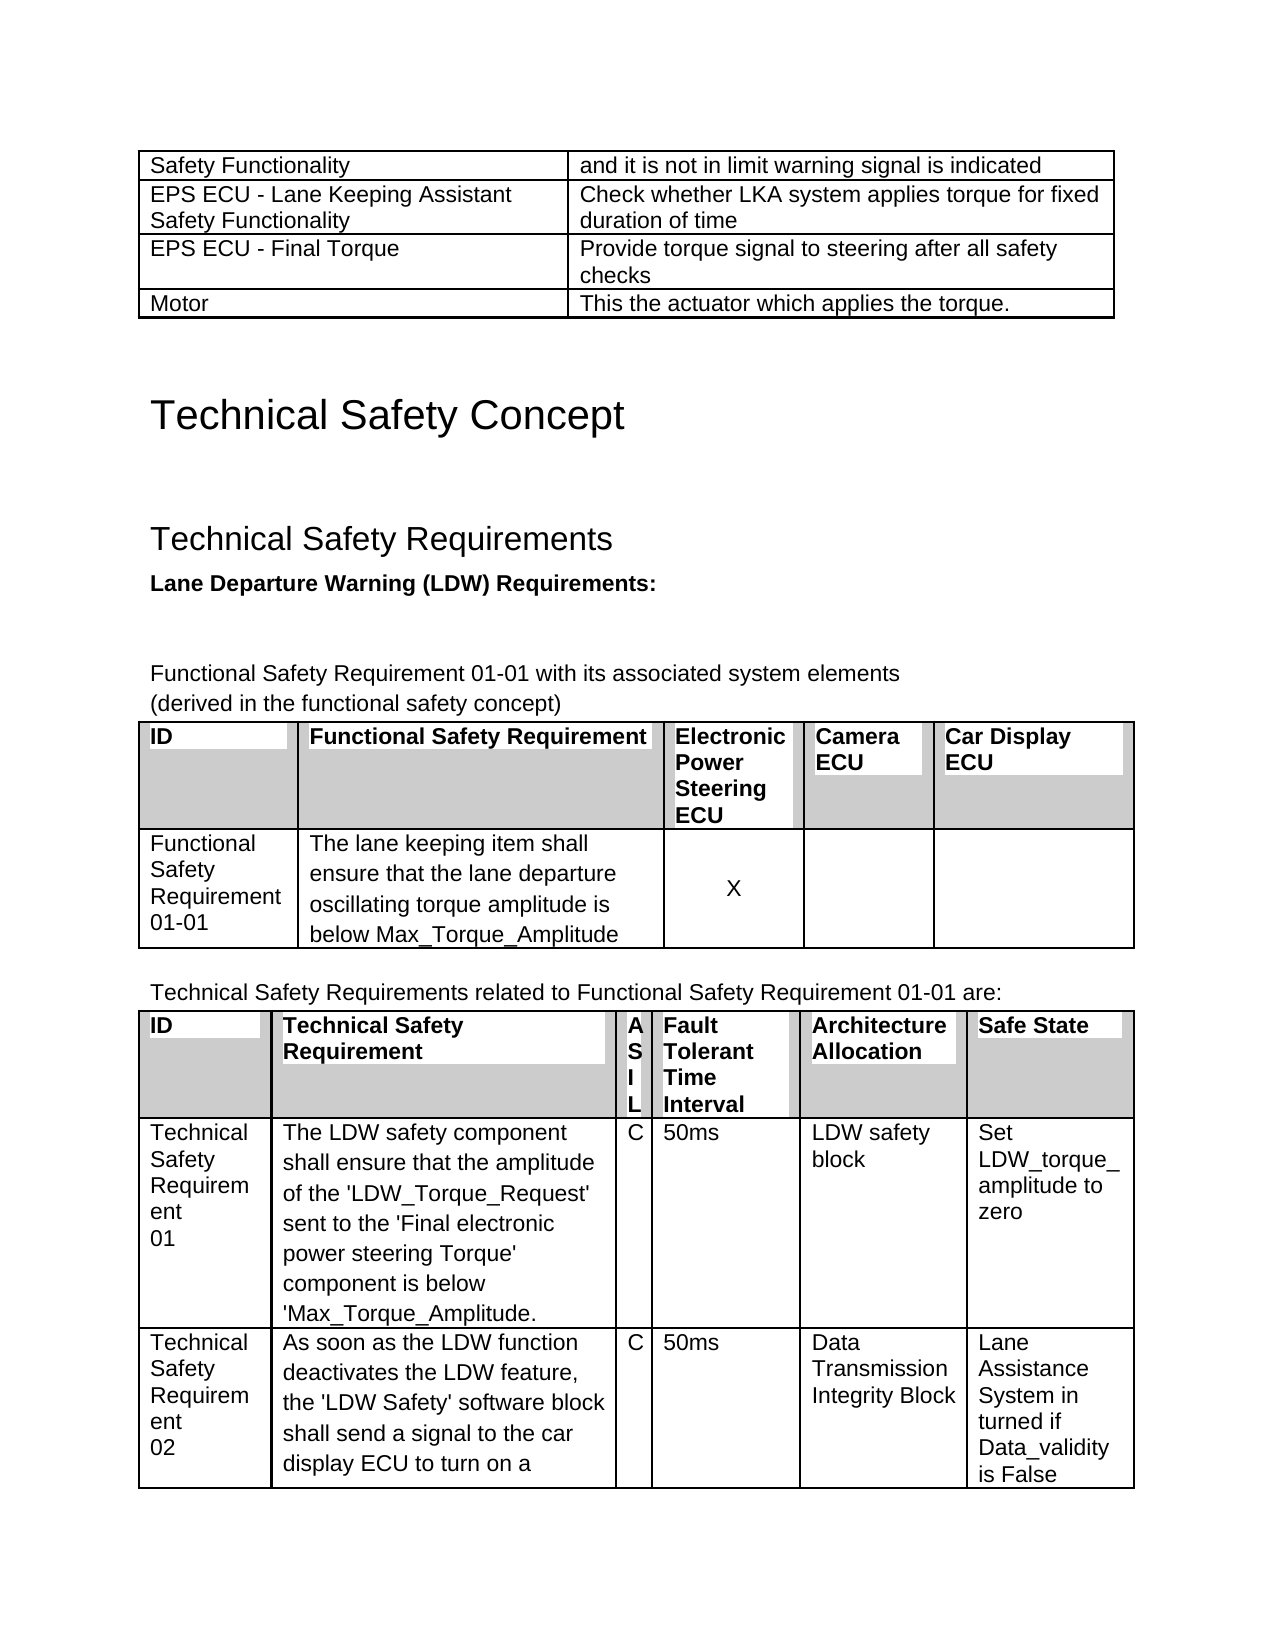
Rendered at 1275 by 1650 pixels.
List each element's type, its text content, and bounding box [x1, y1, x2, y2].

table_header ASIL [617, 1012, 627, 1117]
table_header ID [140, 723, 297, 828]
text Lane Departure Warning (LDW) Requirements: [150, 569, 1125, 596]
table_header ASIL [641, 1012, 651, 1117]
subtitle Technical Safety Requirements [150, 518, 1125, 557]
text Functional Safety Requirement 01-01 with its associated system elements [150, 660, 1125, 686]
table_cell [935, 830, 1133, 947]
table_cell Motor [140, 290, 150, 316]
table_cell Functional Safety Requirement 01-01 [140, 830, 297, 947]
table_cell 50ms [653, 1119, 799, 1327]
table_cell Data Transmission Integrity Block [801, 1329, 966, 1487]
table_cell C [617, 1119, 651, 1327]
subtitle Technical Safety Concept [150, 390, 1125, 438]
table_cell Technical Safety Requirement 01 [140, 1119, 270, 1327]
table_header Fault Tolerant Time Interval [789, 1012, 799, 1117]
table_cell Set LDW_torque_amplitude to zero [968, 1119, 1133, 1327]
table_header Electronic Power Steering ECU [793, 723, 803, 828]
table_header Architecture Allocation [801, 1012, 966, 1117]
table_cell X [665, 830, 803, 947]
table_cell 50ms [653, 1329, 799, 1487]
table_cell Technical Safety Requirement 02 [140, 1329, 270, 1487]
text (derived in the functional safety concept) [150, 690, 1125, 717]
table_header ID [140, 1012, 270, 1117]
text Technical Safety Requirements related to Functional Safety Requirement 01-01 are: [150, 979, 1125, 1006]
table_header Technical Safety Requirement [273, 1012, 615, 1117]
table_cell Motor [557, 290, 567, 316]
table_cell EPS ECU - Final Torque [140, 235, 567, 288]
table_header Electronic Power Steering ECU [665, 723, 675, 828]
table_cell As soon as the LDW function deactivates the LDW feature, the 'LDW Safety' software block shall send a signal to the car display ECU to turn on a warning light. [273, 1329, 615, 1487]
table_header Car Display ECU [935, 723, 1133, 828]
table_cell LDW safety block [801, 1119, 966, 1327]
table_cell [805, 830, 933, 947]
table_header Safe State [968, 1012, 1133, 1117]
table_header Functional Safety Requirement [299, 723, 663, 828]
table_cell C [617, 1329, 651, 1487]
table_header Fault Tolerant Time Interval [653, 1012, 663, 1117]
table_cell Lane Assistance System in turned if Data_validity is False [968, 1329, 978, 1487]
table_cell Lane Assistance System in turned if Data_validity is False [1122, 1329, 1133, 1487]
table_header Camera ECU [805, 723, 933, 828]
